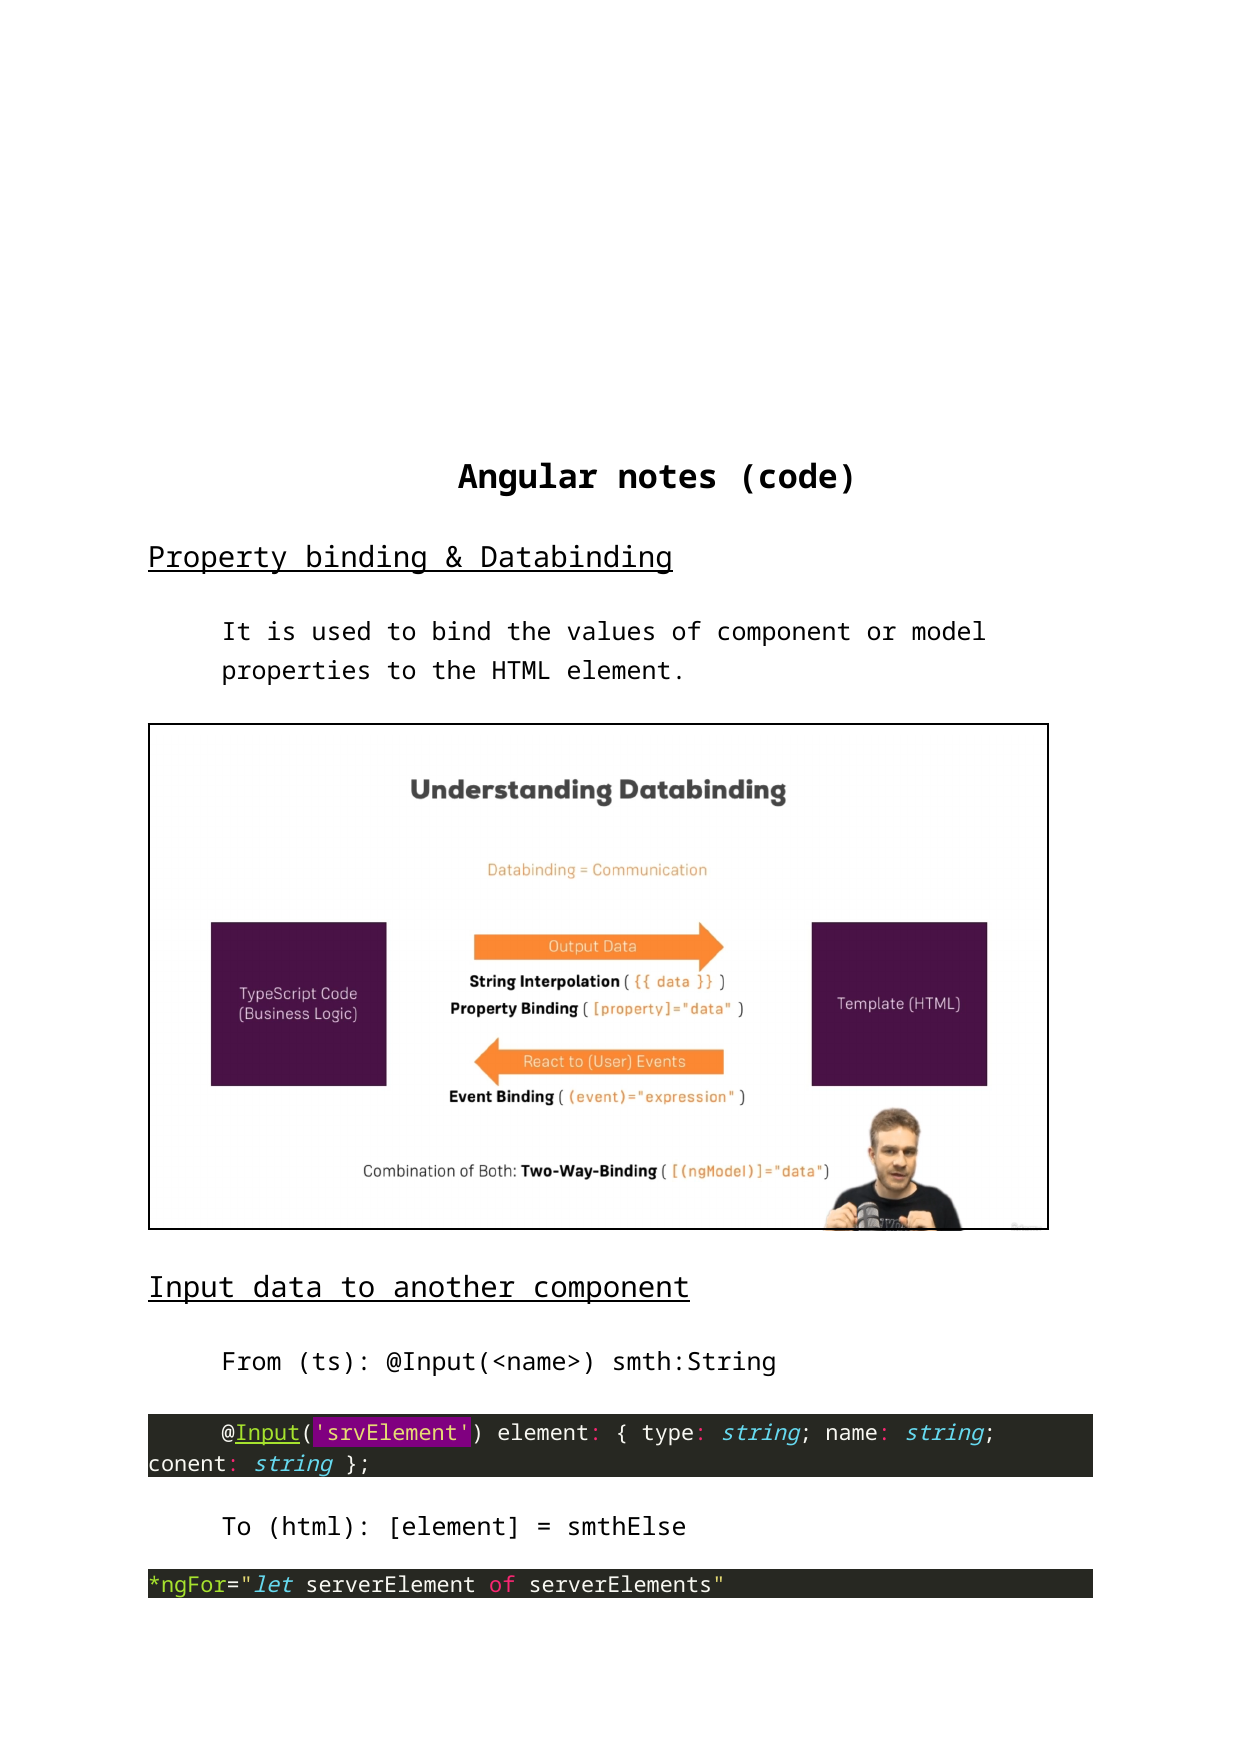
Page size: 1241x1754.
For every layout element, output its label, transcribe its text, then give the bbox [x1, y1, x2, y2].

text It is used to bind the values of component or model properties to the HTML element. [221, 613, 1093, 687]
text To (html): [element] = smthElse [148, 1509, 1093, 1543]
subtitle Angular notes (code) [223, 453, 1093, 498]
text *ngFor="let serverElement of serverElements" [148, 1569, 1093, 1598]
subtitle Property binding & Databinding [148, 536, 1093, 576]
subtitle Input data to another component [148, 1266, 1093, 1306]
text From (ts): @Input(<name>) smth:String [148, 1343, 1093, 1377]
text @Input('srvElement') element: { type: string; name: string; conent: string }; [148, 1414, 1093, 1477]
